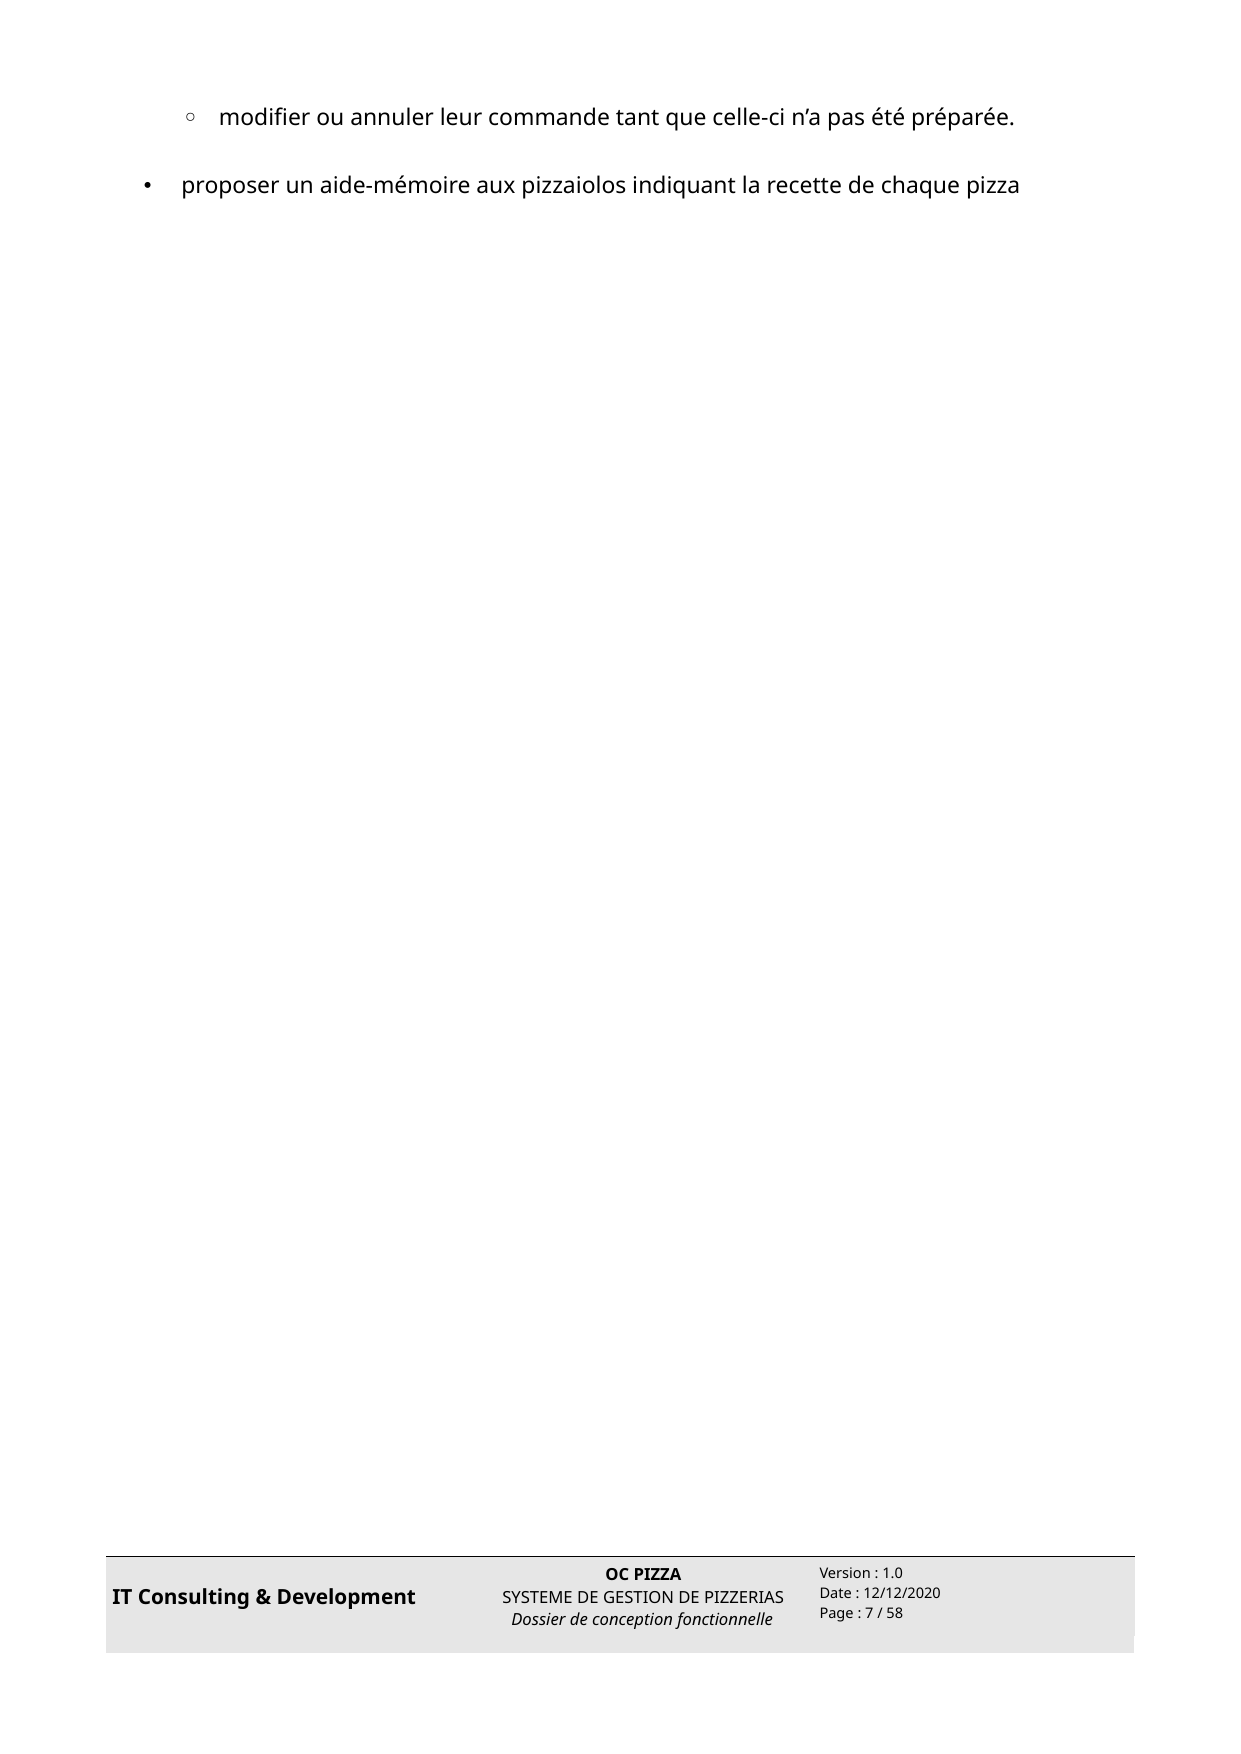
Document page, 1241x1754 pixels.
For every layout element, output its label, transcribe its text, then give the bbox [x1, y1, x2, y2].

list proposer un aide-mémoire aux pizzaiolos indiquant la recette de chaque pizza [144, 169, 1134, 200]
list modifier ou annuler leur commande tant que celle-ci n’a pas été préparée. [181, 100, 1134, 132]
